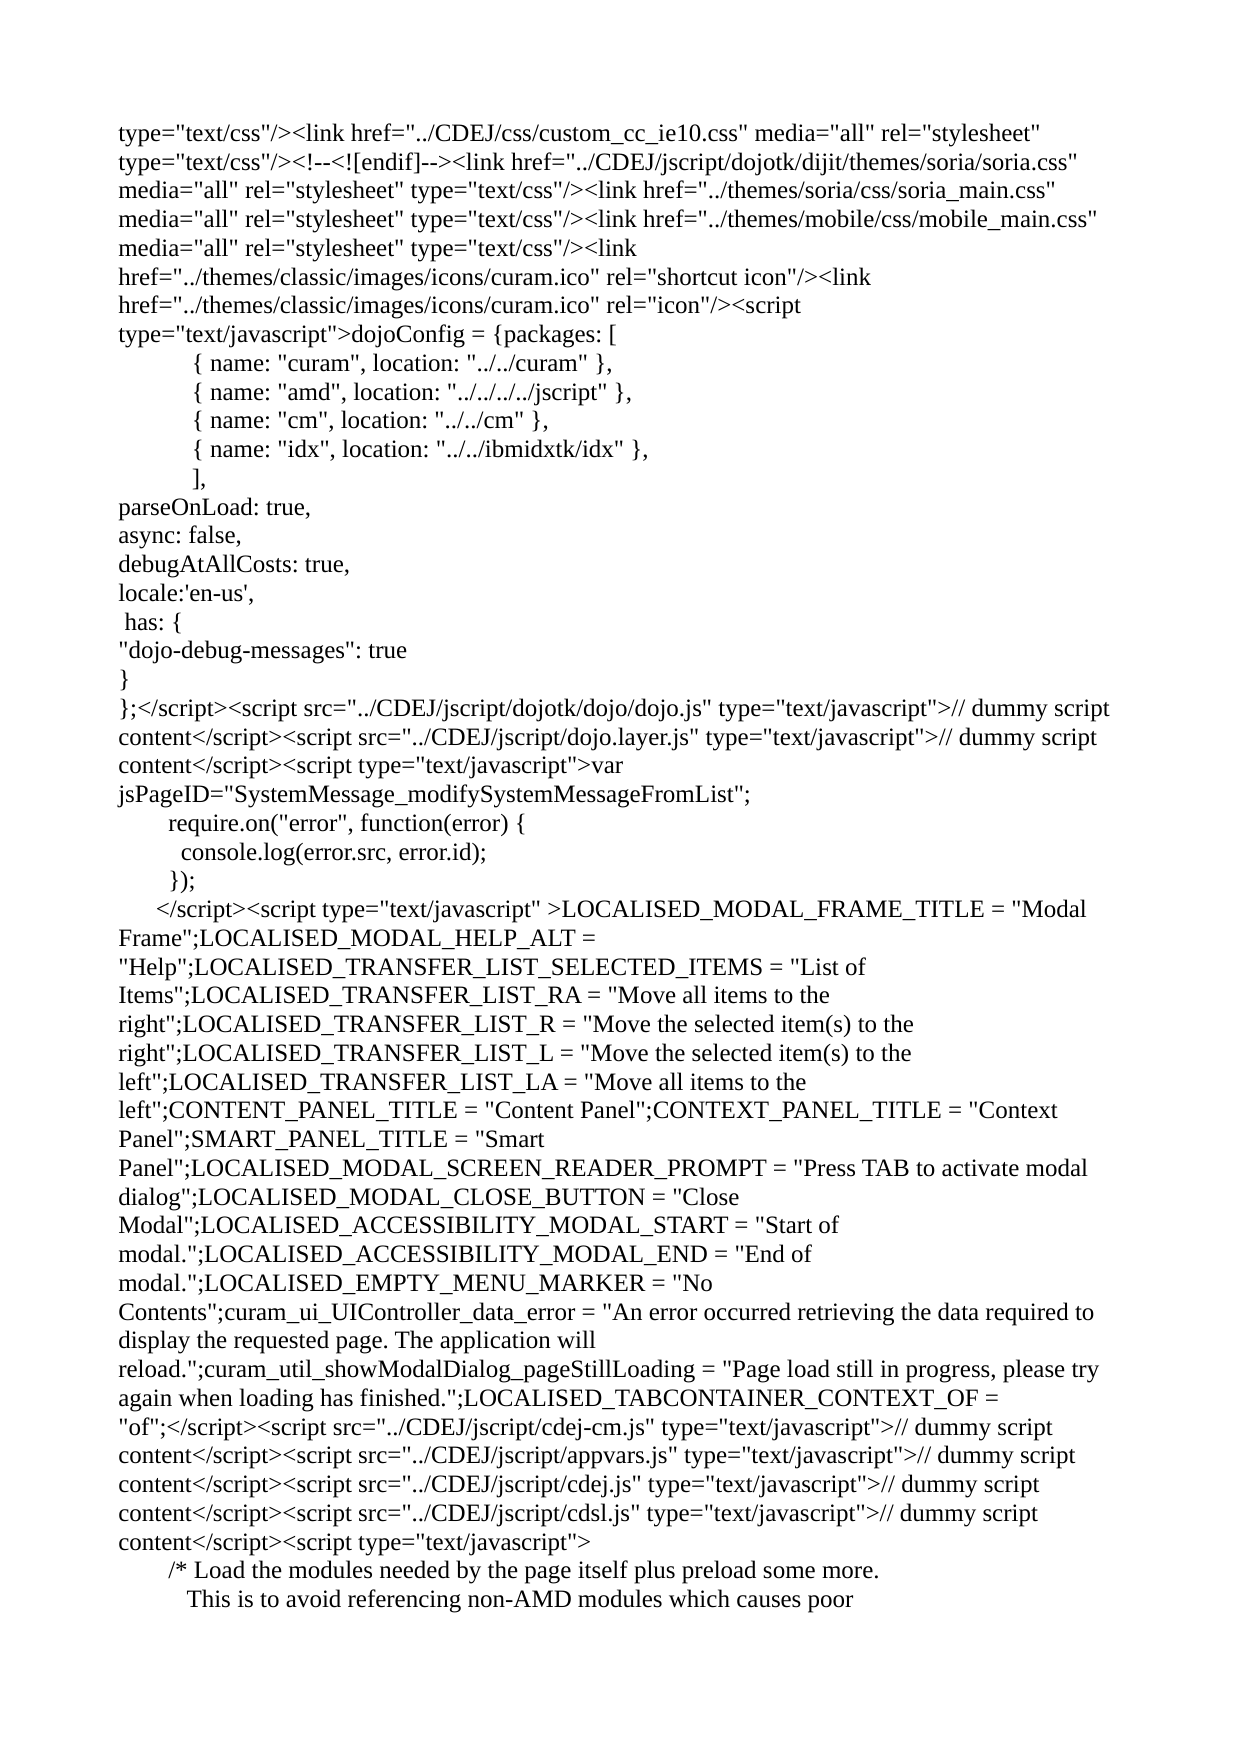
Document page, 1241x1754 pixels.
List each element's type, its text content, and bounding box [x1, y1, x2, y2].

text };</script><script src="../CDEJ/jscript/dojotk/dojo/dojo.js" type="text/javascript">// dummy script content</script><script src="../CDEJ/jscript/dojo.layer.js" type="text/javascript">// dummy script content</script><script type="text/javascript">var jsPageID="SystemMessage_modifySystemMessageFromList"; [118, 693, 1122, 808]
text { name: "idx", location: "../../ibmidxtk/idx" }, [118, 434, 1122, 463]
text async: false, [118, 521, 1122, 549]
text { name: "amd", location: "../../../../jscript" }, [118, 377, 1122, 406]
text }); [118, 866, 1122, 894]
text locale:'en-us', [118, 578, 1122, 607]
text } [118, 664, 1122, 693]
text ], [118, 463, 1122, 492]
text console.log(error.src, error.id); [118, 837, 1122, 866]
text type="text/css"/><link href="../CDEJ/css/custom_cc_ie10.css" media="all" rel="stylesheet" type="text/css"/><!--<![endif]--><link href="../CDEJ/jscript/dojotk/dijit/themes/soria/soria.css" media="all" rel="stylesheet" type="text/css"/><link href="../themes/soria/css/soria_main.css" media="all" rel="stylesheet" type="text/css"/><link href="../themes/mobile/css/mobile_main.css" media="all" rel="stylesheet" type="text/css"/><link href="../themes/classic/images/icons/curam.ico" rel="shortcut icon"/><link href="../themes/classic/images/icons/curam.ico" rel="icon"/><script type="text/javascript">dojoConfig = {packages: [ [118, 118, 1122, 348]
text debugAtAllCosts: true, [118, 549, 1122, 578]
text This is to avoid referencing non-AMD modules which causes poor [118, 1584, 1122, 1613]
text require.on("error", function(error) { [118, 808, 1122, 837]
text has: { [118, 607, 1122, 636]
text { name: "cm", location: "../../cm" }, [118, 406, 1122, 434]
text parseOnLoad: true, [118, 492, 1122, 521]
text /* Load the modules needed by the page itself plus preload some more. [118, 1556, 1122, 1584]
text "dojo-debug-messages": true [118, 636, 1122, 664]
text </script><script type="text/javascript" >LOCALISED_MODAL_FRAME_TITLE = "Modal Frame";LOCALISED_MODAL_HELP_ALT = "Help";LOCALISED_TRANSFER_LIST_SELECTED_ITEMS = "List of Items";LOCALISED_TRANSFER_LIST_RA = "Move all items to the right";LOCALISED_TRANSFER_LIST_R = "Move the selected item(s) to the right";LOCALISED_TRANSFER_LIST_L = "Move the selected item(s) to the left";LOCALISED_TRANSFER_LIST_LA = "Move all items to the left";CONTENT_PANEL_TITLE = "Content Panel";CONTEXT_PANEL_TITLE = "Context Panel";SMART_PANEL_TITLE = "Smart Panel";LOCALISED_MODAL_SCREEN_READER_PROMPT = "Press TAB to activate modal dialog";LOCALISED_MODAL_CLOSE_BUTTON = "Close Modal";LOCALISED_ACCESSIBILITY_MODAL_START = "Start of modal.";LOCALISED_ACCESSIBILITY_MODAL_END = "End of modal.";LOCALISED_EMPTY_MENU_MARKER = "No Contents";curam_ui_UIController_data_error = "An error occurred retrieving the data required to display the requested page. The application will reload.";curam_util_showModalDialog_pageStillLoading = "Page load still in progress, please try again when loading has finished.";LOCALISED_TABCONTAINER_CONTEXT_OF = "of";</script><script src="../CDEJ/jscript/cdej-cm.js" type="text/javascript">// dummy script content</script><script src="../CDEJ/jscript/appvars.js" type="text/javascript">// dummy script content</script><script src="../CDEJ/jscript/cdej.js" type="text/javascript">// dummy script content</script><script src="../CDEJ/jscript/cdsl.js" type="text/javascript">// dummy script content</script><script type="text/javascript"> [118, 894, 1122, 1556]
text { name: "curam", location: "../../curam" }, [118, 348, 1122, 377]
